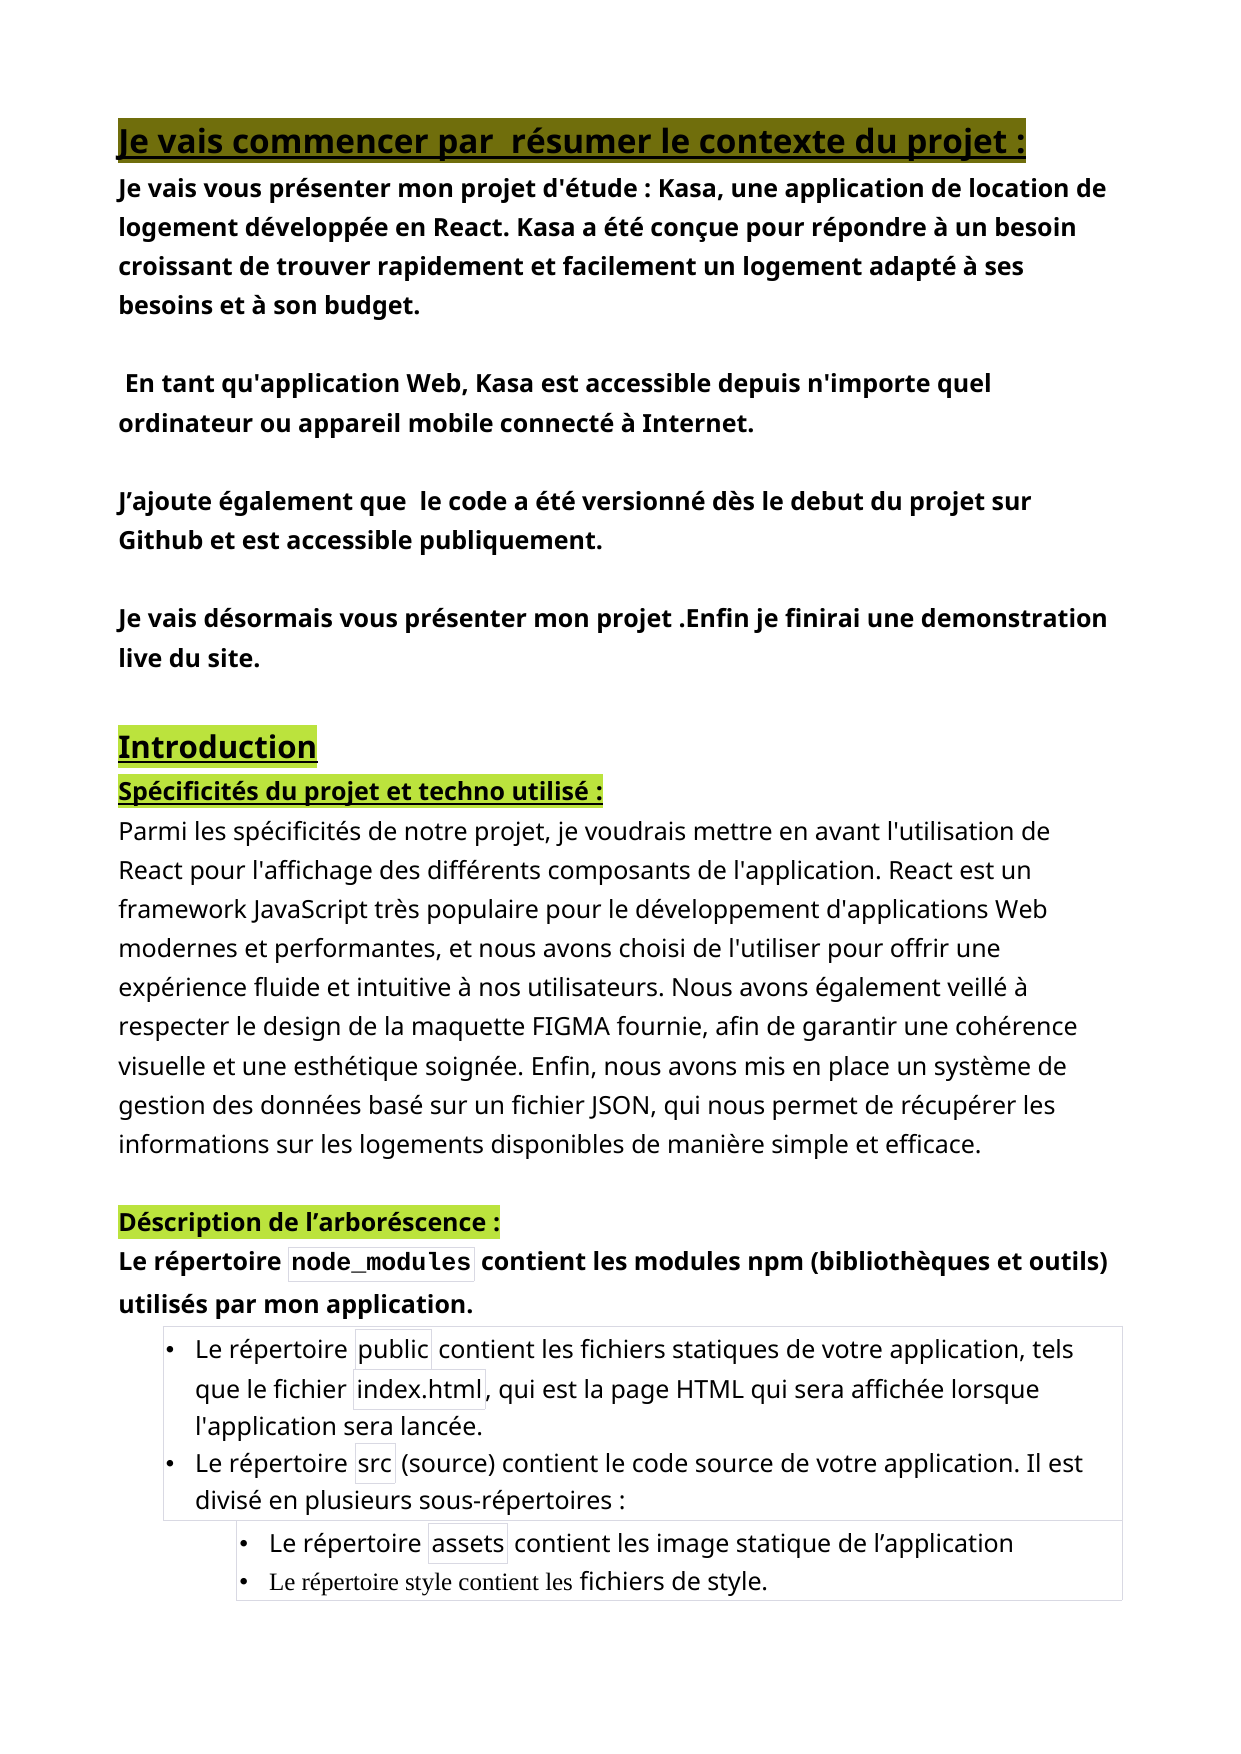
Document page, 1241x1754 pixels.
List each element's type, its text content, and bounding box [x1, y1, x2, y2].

text Spécificités du projet et techno utilisé : [118, 774, 1122, 808]
list Le répertoire style contient les fichiers de style. [237, 1560, 1122, 1600]
text Introduction [118, 725, 1122, 768]
text Je vais désormais vous présenter mon projet .Enfin je finirai une demonstration live du site. [118, 601, 1122, 674]
list Le répertoire public contient les fichiers statiques de votre application, tels que le fichier index.html, qui est la page HTML qui sera affichée lorsque l'application sera lancée. [164, 1327, 1122, 1440]
text J’ajoute également que le code a été versionné dès le debut du projet sur Github et est accessible publiquement. [118, 484, 1122, 557]
text Déscription de l’arboréscence : [118, 1205, 1122, 1239]
text Parmi les spécificités de notre projet, je voudrais mettre en avant l'utilisation de React pour l'affichage des différents composants de l'application. React est un framework JavaScript très populaire pour le développement d'applications Web modernes et performantes, et nous avons choisi de l'utiliser pour offrir une expérience fluide et intuitive à nos utilisateurs. Nous avons également veillé à respecter le design de la maquette FIGMA fournie, afin de garantir une cohérence visuelle et une esthétique soignée. Enfin, nous avons mis en place un système de gestion des données basé sur un fichier JSON, qui nous permet de récupérer les informations sur les logements disponibles de manière simple et efficace. [118, 813, 1122, 1161]
text En tant qu'application Web, Kasa est accessible depuis n'importe quel ordinateur ou appareil mobile connecté à Internet. [118, 366, 1122, 439]
text Je vais vous présenter mon projet d'étude : Kasa, une application de location de logement développée en React. Kasa a été conçue pour répondre à un besoin croissant de trouver rapidement et facilement un logement adapté à ses besoins et à son budget. [118, 170, 1122, 322]
list Le répertoire assets contient les image statique de l’application [237, 1521, 1122, 1560]
text Le répertoire node_modules contient les modules npm (bibliothèques et outils) utilisés par mon application. [118, 1244, 1122, 1321]
text Je vais commencer par résumer le contexte du projet : [118, 118, 1122, 163]
list Le répertoire src (source) contient le code source de votre application. Il est divisé en plusieurs sous-répertoires : [164, 1440, 1122, 1520]
